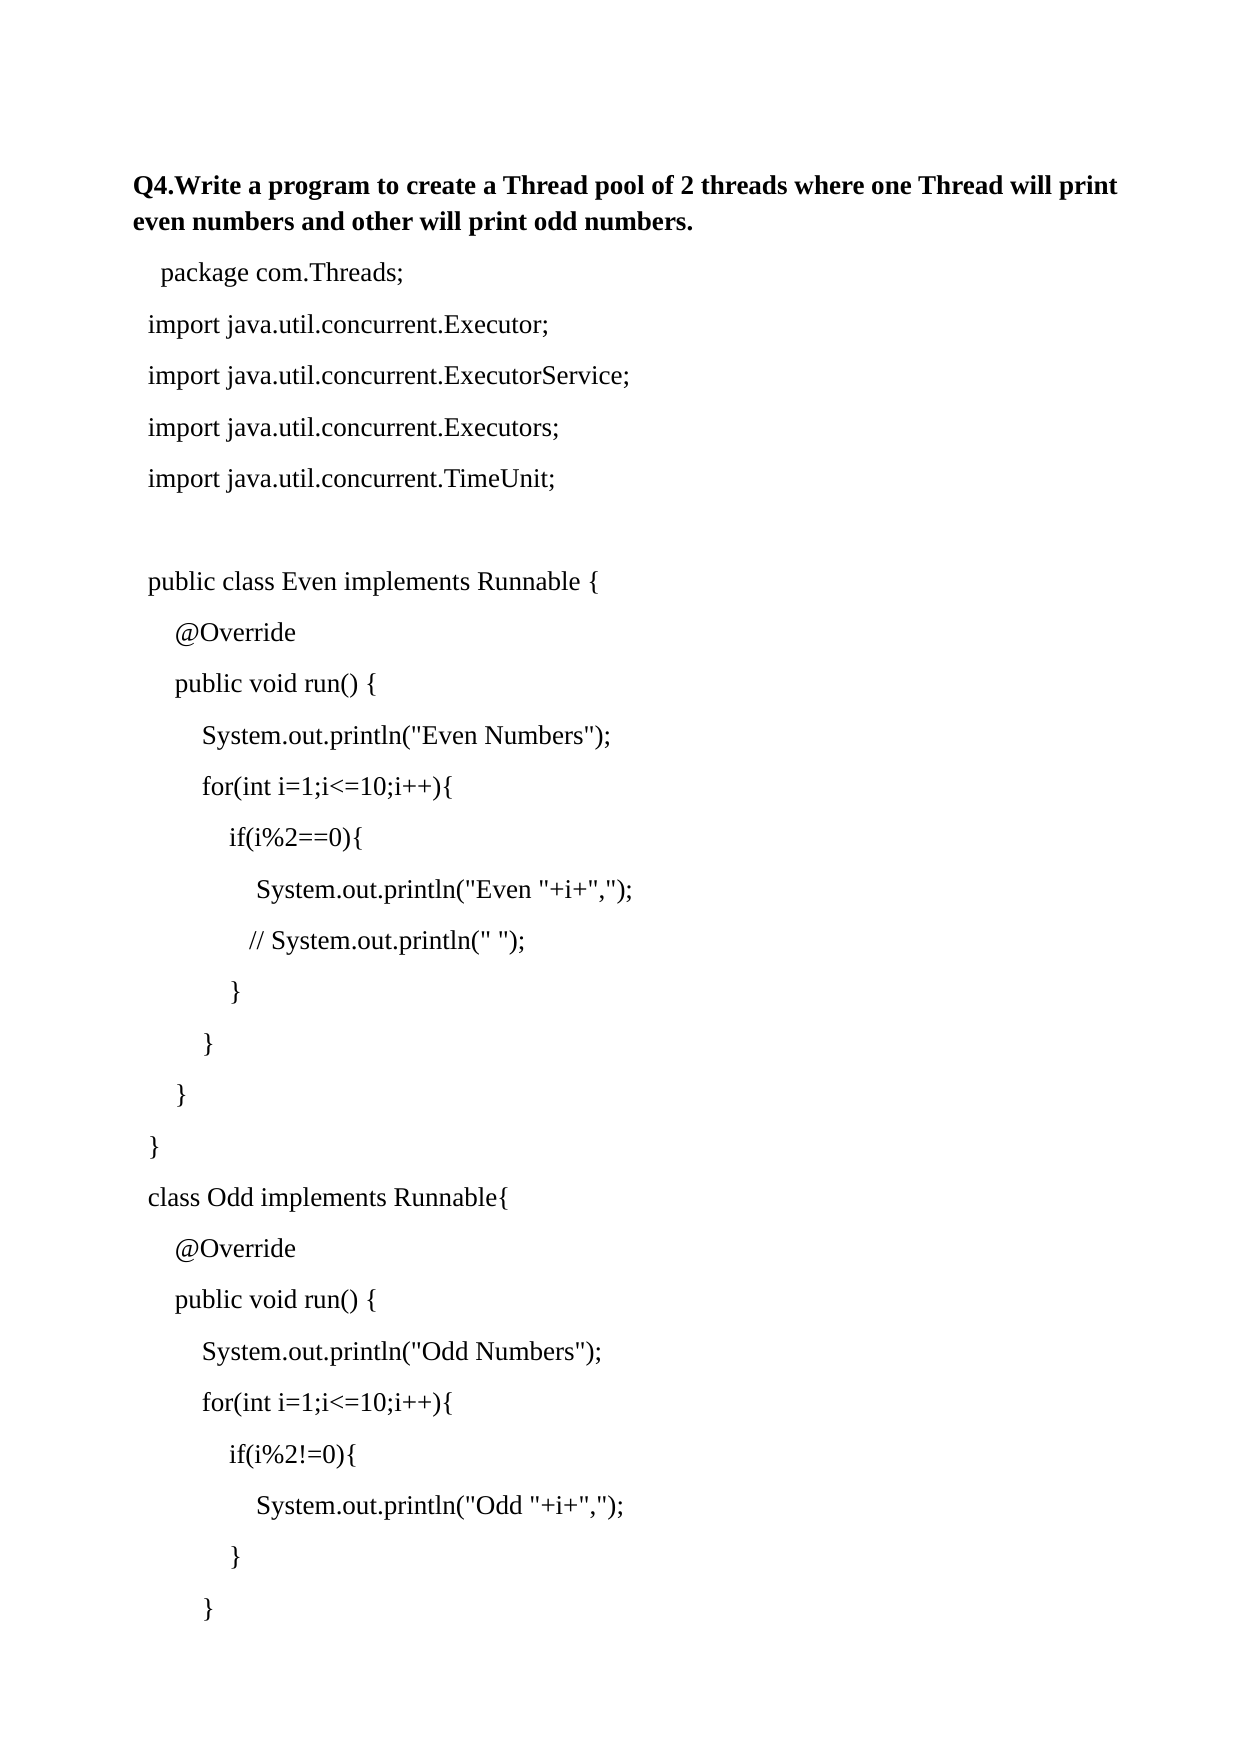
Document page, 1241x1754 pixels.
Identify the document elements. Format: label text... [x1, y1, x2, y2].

text import java.util.concurrent.Executor; [148, 308, 1122, 339]
text @Override [148, 1232, 1122, 1263]
text for(int i=1;i<=10;i++){ [148, 770, 1122, 801]
text System.out.println("Odd "+i+","); [148, 1489, 1122, 1520]
text System.out.println("Even "+i+","); [148, 873, 1122, 904]
text // System.out.println(" "); [148, 924, 1122, 955]
text import java.util.concurrent.TimeUnit; [148, 462, 1122, 493]
text } [148, 1027, 1122, 1058]
text System.out.println("Odd Numbers"); [148, 1335, 1122, 1366]
text System.out.println("Even Numbers"); [148, 719, 1122, 750]
text public void run() { [148, 667, 1122, 698]
text if(i%2==0){ [148, 821, 1122, 853]
text class Odd implements Runnable{ [148, 1181, 1122, 1212]
text package com.Threads; [59, 257, 1122, 288]
text for(int i=1;i<=10;i++){ [148, 1386, 1122, 1417]
text @Override [148, 616, 1122, 647]
text if(i%2!=0){ [148, 1438, 1122, 1469]
text } [148, 1078, 1122, 1109]
text } [148, 1540, 1122, 1572]
text public class Even implements Runnable { [148, 565, 1122, 596]
text import java.util.concurrent.ExecutorService; [148, 359, 1122, 390]
text } [148, 1592, 1122, 1623]
list Q4.Write a program to create a Thread pool of 2 threads where one Thread will print even numbers and other will print odd numbers. [59, 169, 1122, 236]
text import java.util.concurrent.Executors; [148, 411, 1122, 442]
text } [148, 976, 1122, 1007]
text } [148, 1129, 1122, 1161]
text public void run() { [148, 1284, 1122, 1315]
